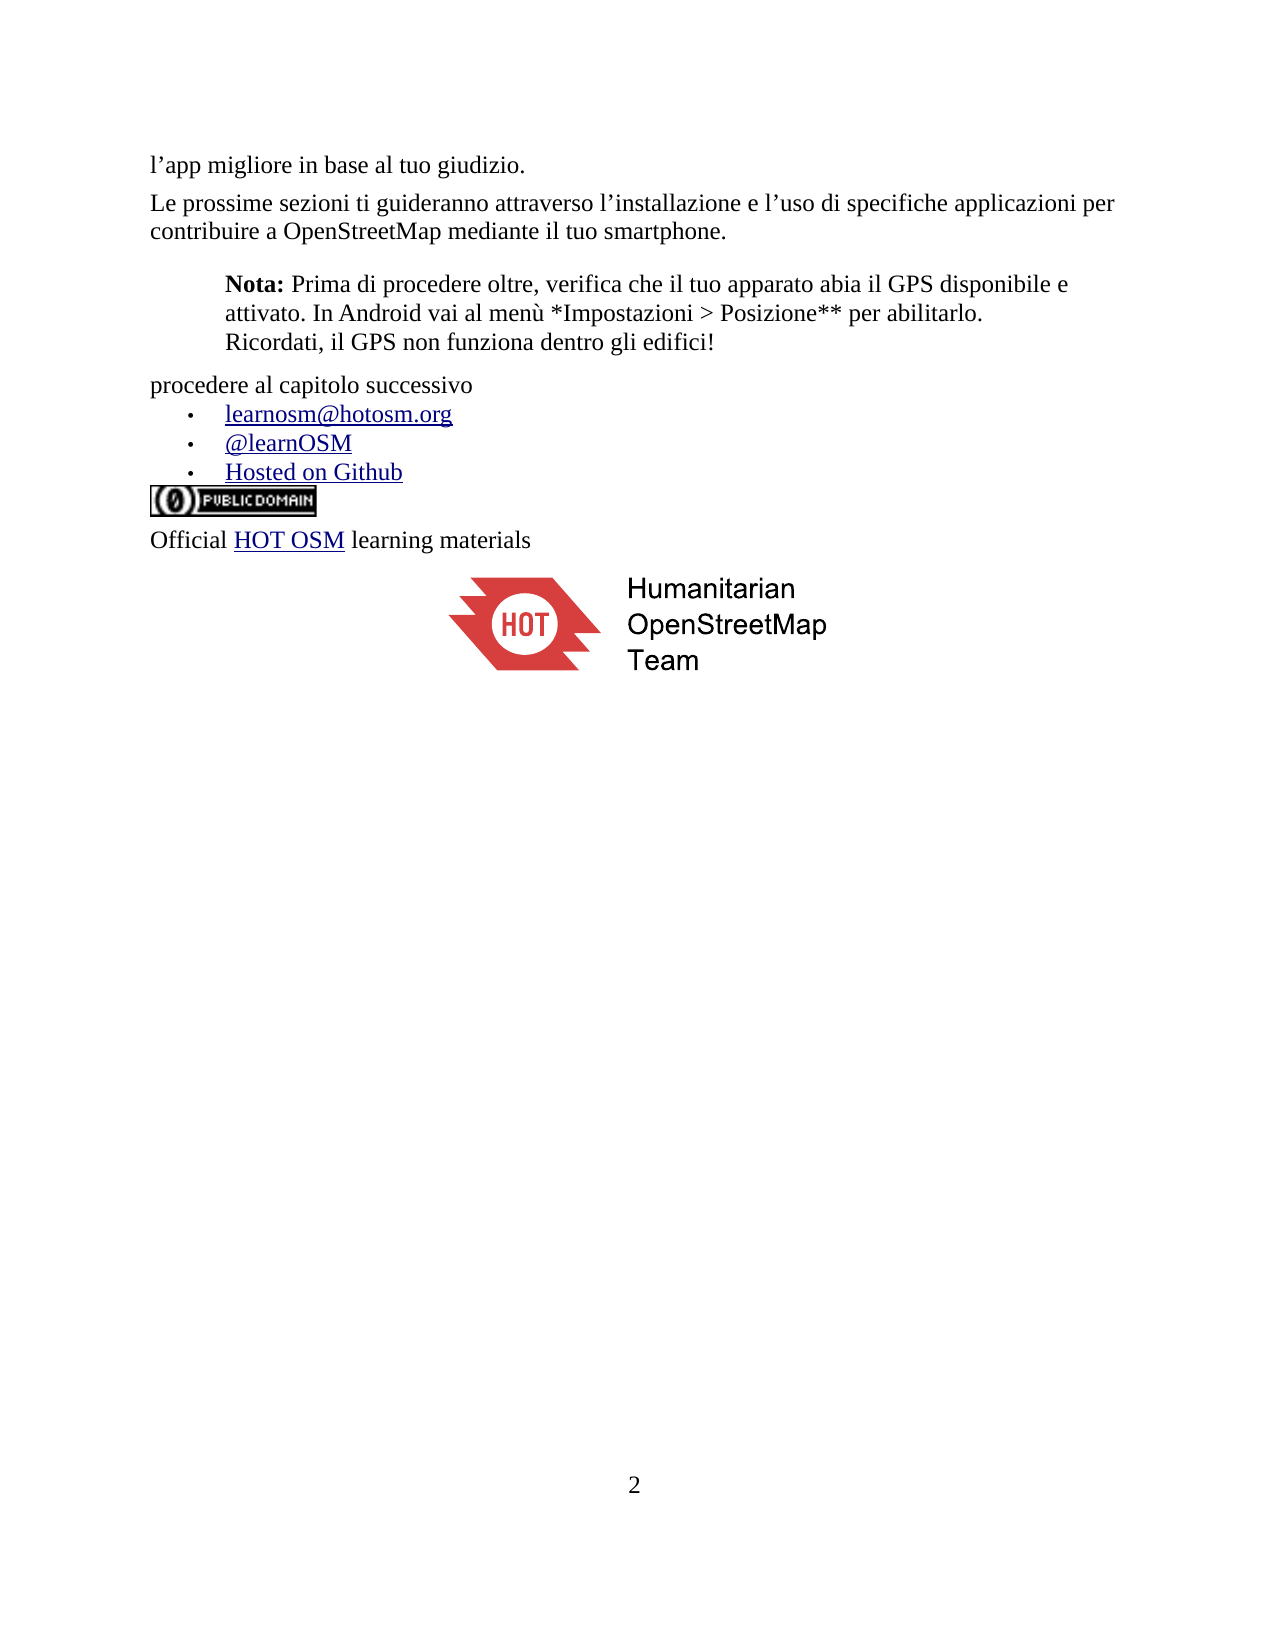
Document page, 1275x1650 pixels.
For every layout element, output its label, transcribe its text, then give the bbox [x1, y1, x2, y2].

picture [150, 485, 317, 517]
text Official HOT OSM learning materials [150, 526, 1125, 554]
text Le prossime sezioni ti guideranno attraverso l’installazione e l’uso di specifiche applicazioni per contribuire a OpenStreetMap mediante il tuo smartphone. [150, 188, 1125, 245]
text Nota: Prima di procedere oltre, verifica che il tuo apparato abia il GPS disponibile e attivato. In Android vai al menù *Impostazioni > Posizione** per abilitarlo. Ricordati, il GPS non funziona dentro gli edifici! [225, 269, 1125, 355]
text l’app migliore in base al tuo giudizio. [150, 150, 1125, 179]
text procedere al capitolo successivo [150, 370, 1125, 399]
list learnosm@hotosm.org [187, 399, 1125, 428]
list @learnOSM [187, 428, 1125, 457]
list Hosted on Github [187, 457, 1125, 485]
